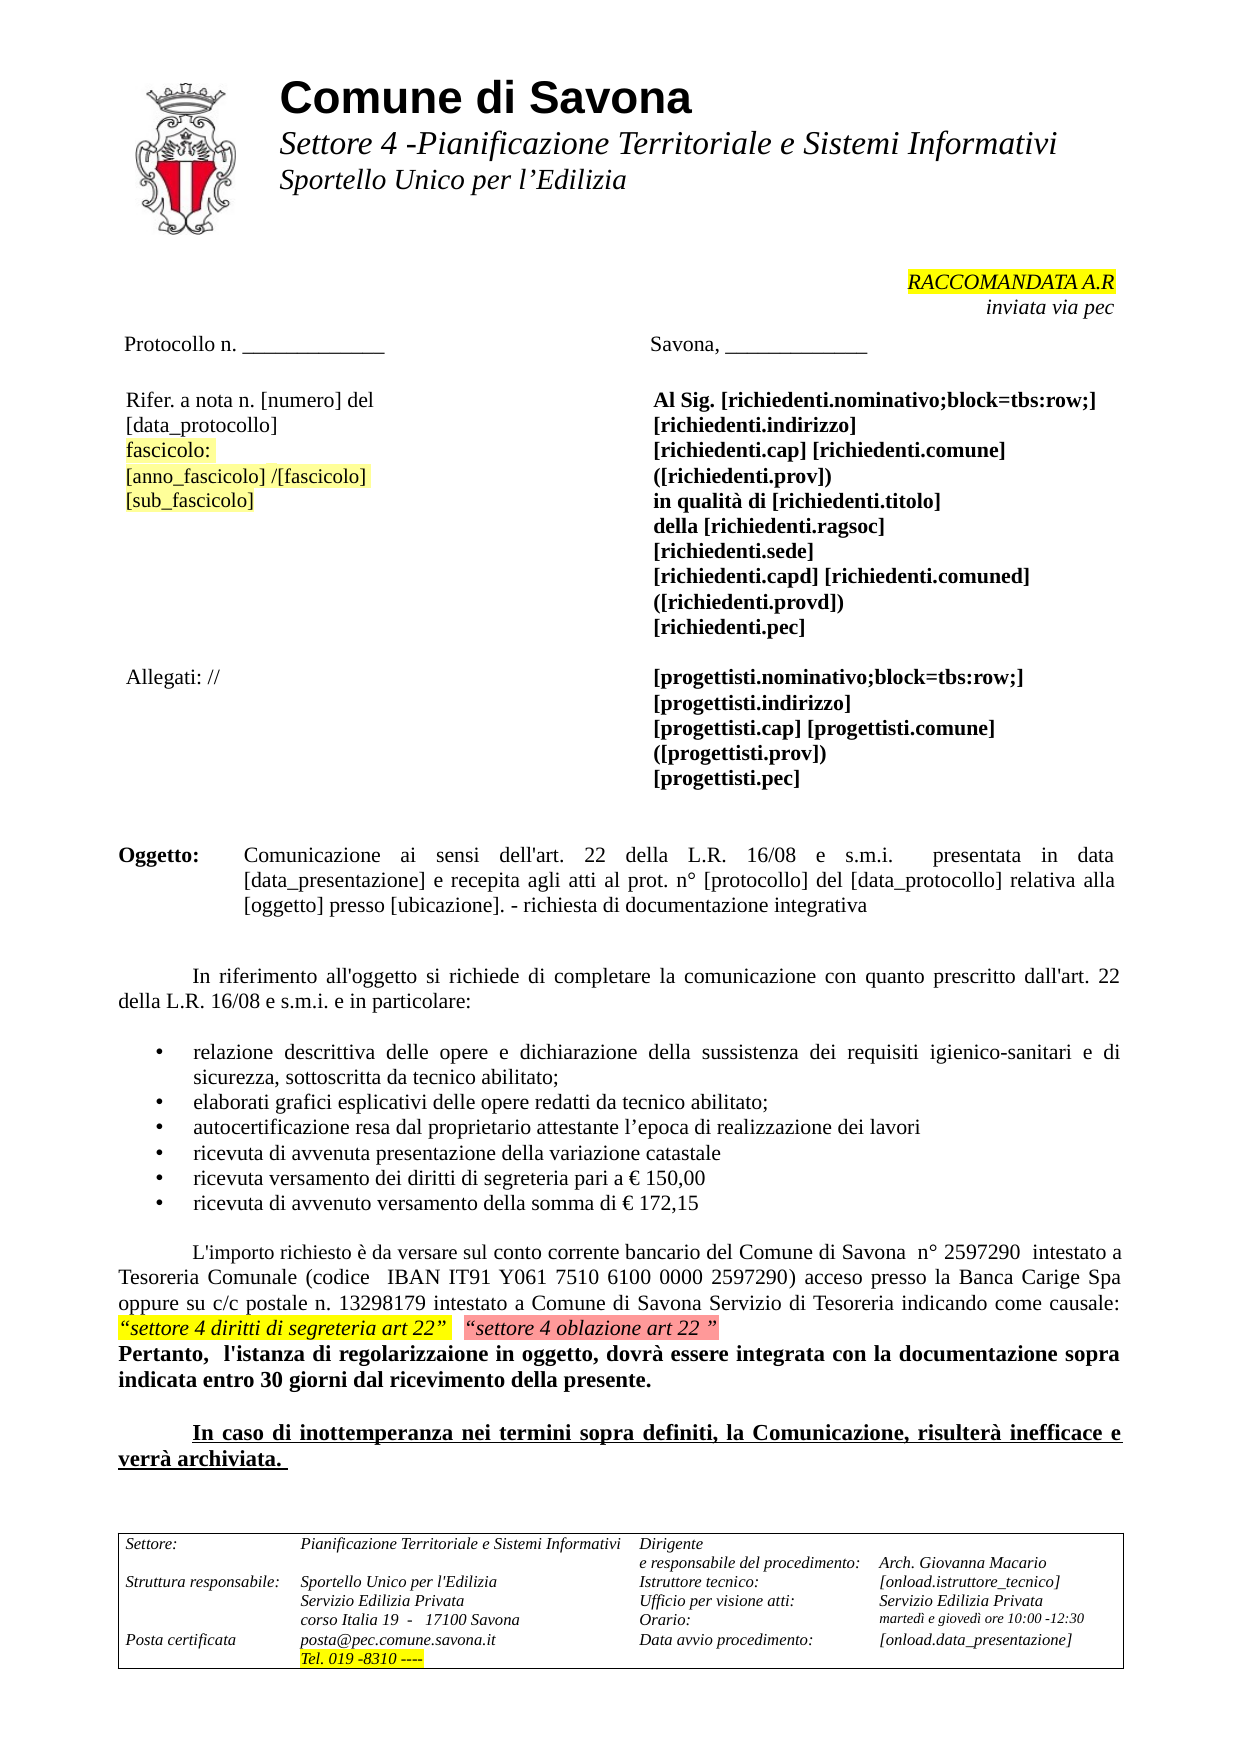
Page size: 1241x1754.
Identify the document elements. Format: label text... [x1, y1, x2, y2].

table_header Rifer. a nota n. [numero] del [data_protocollo] fascicolo: [anno_fascicolo] /[fascicolo] [sub_fascicolo] [118, 387, 451, 664]
list ricevuta versamento dei diritti di segreteria pari a € 150,00 [156, 1165, 1122, 1190]
table_header Oggetto: [111, 842, 236, 917]
table_cell Protocollo n. _____________ [118, 325, 644, 362]
picture [135, 83, 236, 235]
list elaborati grafici esplicativi delle opere redatti da tecnico abilitato; [156, 1089, 1122, 1114]
table_header RACCOMANDATA A.R inviata via pec [644, 263, 1122, 325]
table_cell [progettisti.nominativo;block=tbs:row;] [progettisti.indirizzo] [progettisti.cap] [progettisti.comune] ([progettisti.prov]) [progettisti.pec] [646, 664, 1119, 817]
table_cell [451, 664, 646, 817]
table_header Al Sig. [richiedenti.nominativo;block=tbs:row;] [richiedenti.indirizzo] [richiedenti.cap] [richiedenti.comune] ([richiedenti.prov]) in qualità di [richiedenti.titolo] della [richiedenti.ragsoc] [richiedenti.sede] [richiedenti.capd] [richiedenti.comuned] ([richiedenti.provd]) [richiedenti.pec] [646, 387, 1119, 664]
text In caso di inottemperanza nei termini sopra definiti, la Comunicazione, risulterà inefficace e verrà archiviata. [118, 1419, 1122, 1472]
list ricevuta di avvenuta presentazione della variazione catastale [156, 1139, 1122, 1165]
list autocertificazione resa dal proprietario attestante l’epoca di realizzazione dei lavori [156, 1114, 1122, 1139]
text In riferimento all'oggetto si richiede di completare la comunicazione con quanto prescritto dall'art. 22 della L.R. 16/08 e s.m.i. e in particolare: [118, 963, 1122, 1013]
list relazione descrittiva delle opere e dichiarazione della sussistenza dei requisiti igienico-sanitari e di sicurezza, sottoscritta da tecnico abilitato; [156, 1039, 1122, 1089]
table_cell Allegati: // [118, 664, 451, 817]
text L'importo richiesto è da versare sul conto corrente bancario del Comune di Savona n° 2597290 intestato a Tesoreria Comunale (codice IBAN IT91 Y061 7510 6100 0000 2597290) acceso presso la Banca Carige Spa oppure su c/c postale n. 13298179 intestato a Comune di Savona Servizio di Tesoreria indicando come causale: “settore 4 diritti di segreteria art 22” “settore 4 oblazione art 22 ” [118, 1239, 1122, 1340]
table_header [118, 263, 644, 325]
list ricevuta di avvenuto versamento della somma di € 172,15 [156, 1190, 1122, 1215]
table_cell Savona, _____________ [644, 325, 1122, 362]
table_header [451, 387, 646, 664]
text Pertanto, l'istanza di regolarizzaione in oggetto, dovrà essere integrata con la documentazione sopra indicata entro 30 giorni dal ricevimento della presente. [118, 1340, 1122, 1393]
table_header Comunicazione ai sensi dell'art. 22 della L.R. 16/08 e s.m.i. presentata in data [data_presentazione] e recepita agli atti al prot. n° [protocollo] del [data_protocollo] relativa alla [oggetto] presso [ubicazione]. - richiesta di documentazione integrativa [236, 842, 1123, 917]
